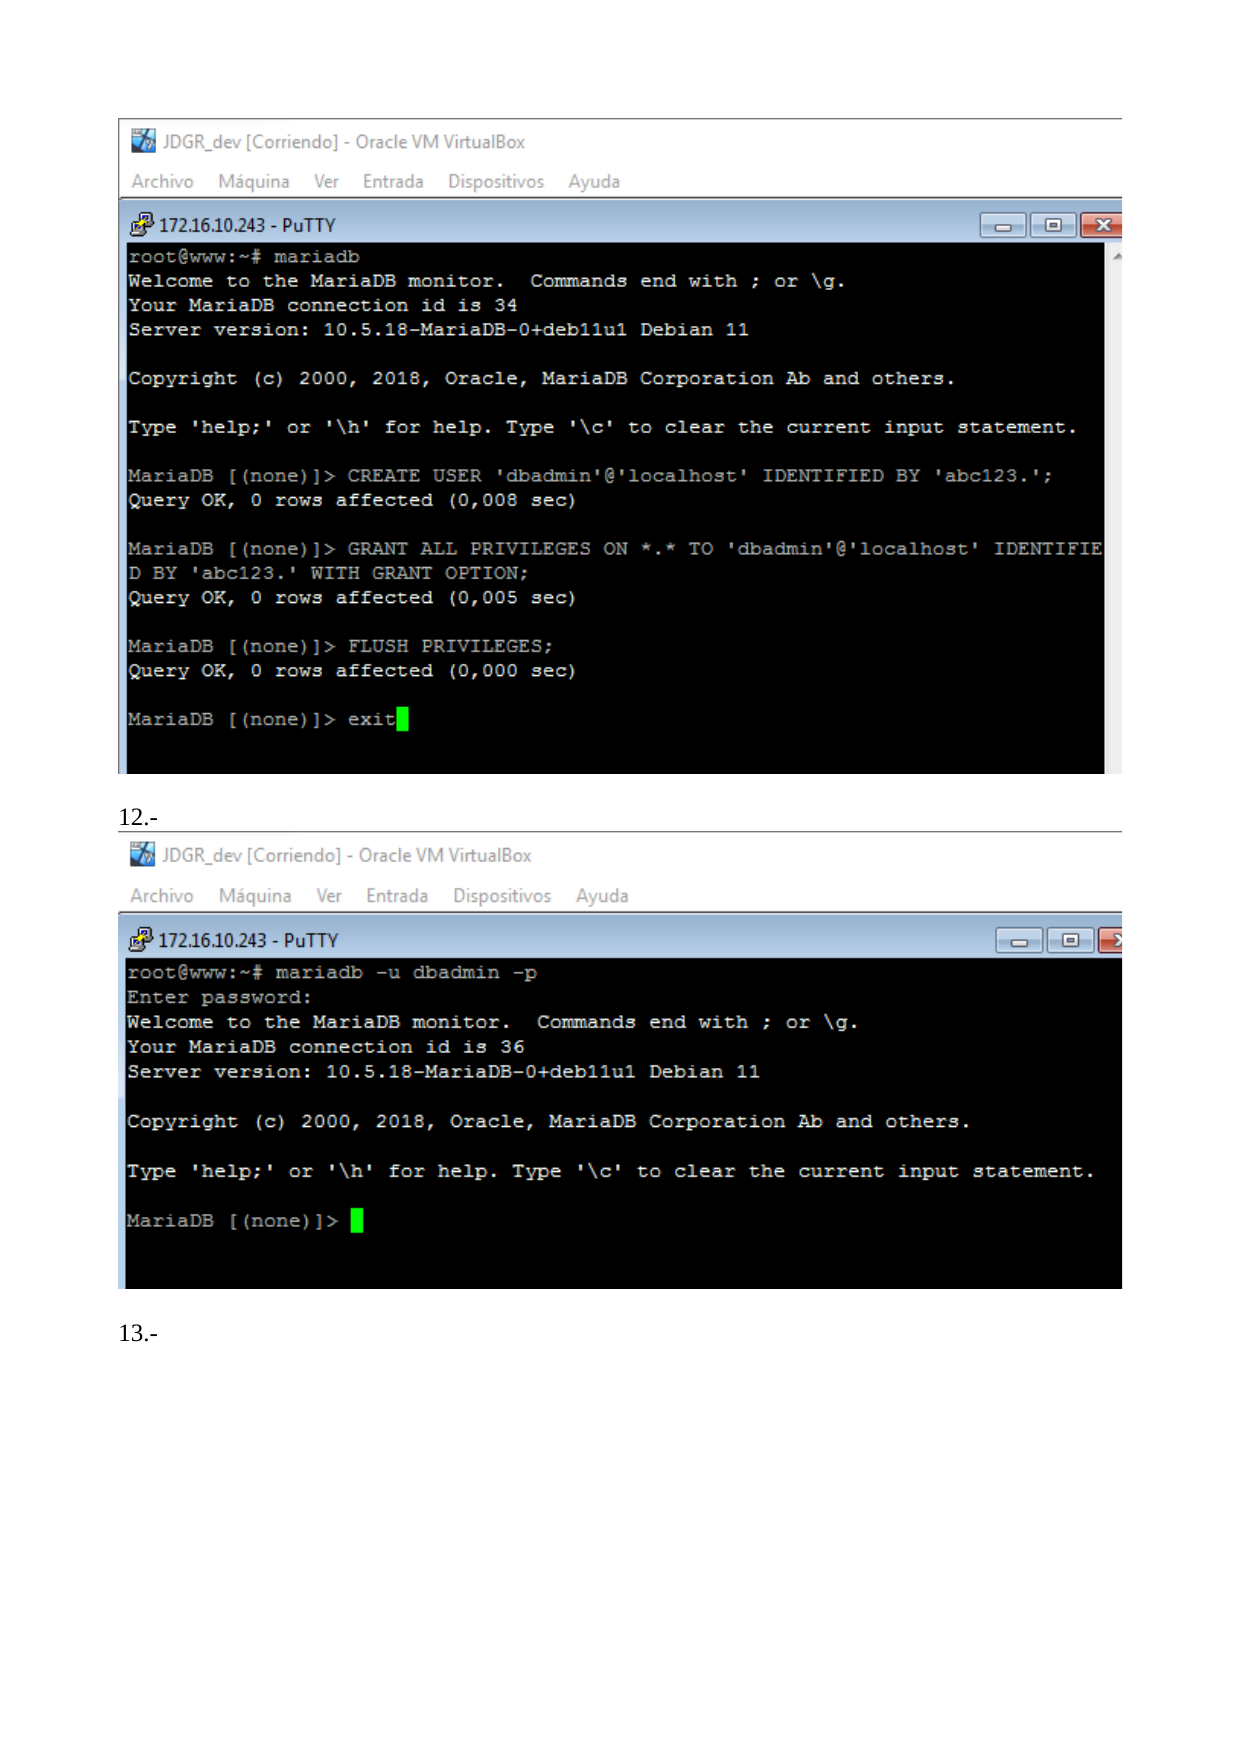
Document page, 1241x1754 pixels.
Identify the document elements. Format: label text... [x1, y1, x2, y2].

text 12.- [118, 802, 1122, 831]
picture [118, 118, 1123, 774]
picture [118, 831, 1123, 1289]
text 13.- [118, 1318, 1122, 1346]
